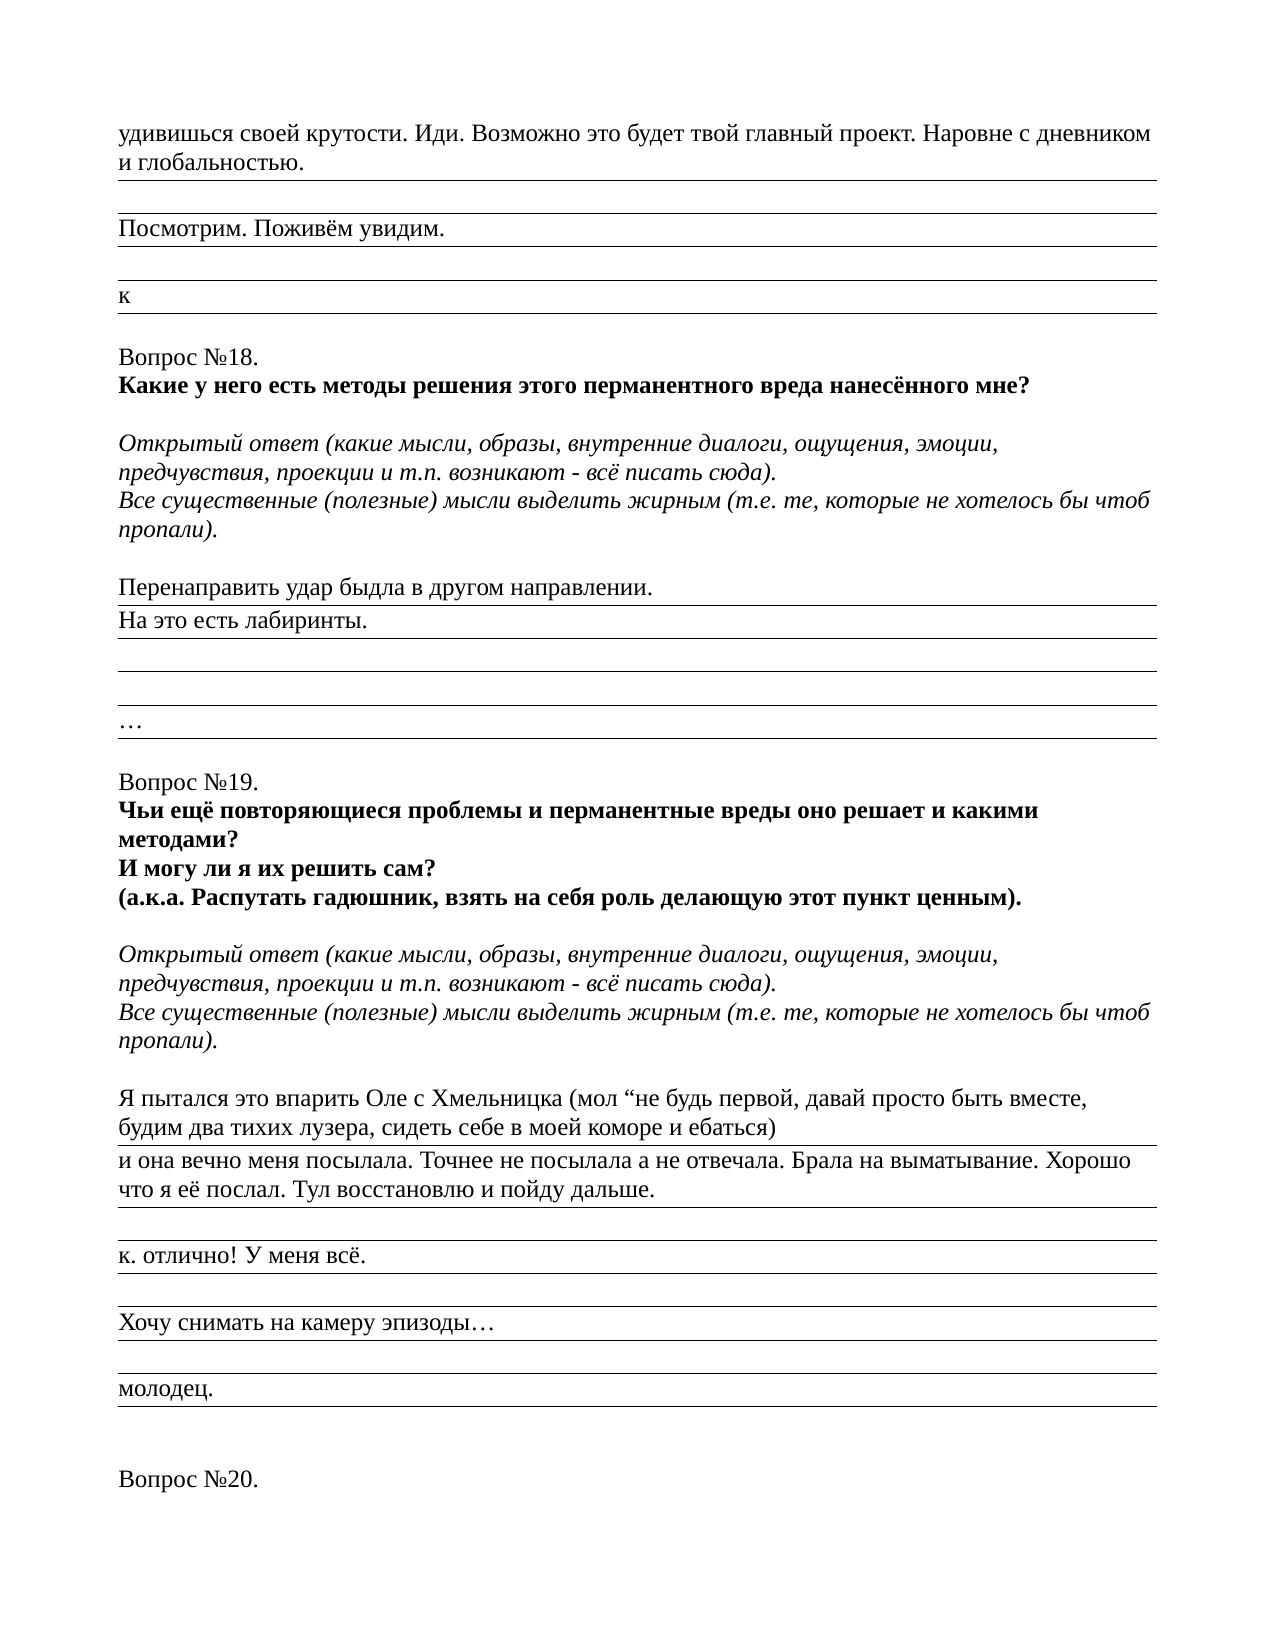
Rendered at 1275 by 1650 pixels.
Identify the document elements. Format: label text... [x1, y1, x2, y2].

text к. отлично! У меня всё. [118, 1241, 1157, 1273]
text Вопрос №19. [118, 767, 1157, 795]
text Все существенные (полезные) мысли выделить жирным (т.е. те, которые не хотелось бы чтоб пропали). [118, 997, 1157, 1054]
text И могу ли я их решить сам? [118, 853, 1157, 882]
text Перенаправить удар быдла в другом направлении. [118, 572, 1157, 605]
text Какие у него есть методы решения этого перманентного вреда нанесённого мне? [118, 371, 1157, 399]
text Открытый ответ (какие мысли, образы, внутренние диалоги, ощущения, эмоции, предчувствия, проекции и т.п. возникают - всё писать сюда). [118, 939, 1157, 997]
text Вопрос №18. [118, 342, 1157, 371]
text (а.к.а. Распутать гадюшник, взять на себя роль делающую этот пункт ценным). [118, 882, 1157, 910]
text удивишься своей крутости. Иди. Возможно это будет твой главный проект. Наровне с дневником и глобальностью. [118, 118, 1157, 180]
text и она вечно меня посылала. Точнее не посылала а не отвечала. Брала на выматывание. Хорошо что я её послал. Тул восстановлю и пойду дальше. [118, 1146, 1157, 1207]
text молодец. [118, 1374, 1157, 1406]
text Я пытался это впарить Оле с Хмельницка (мол “не будь первой, давай просто быть вместе, будим два тихих лузера, сидеть себе в моей коморе и ебаться) [118, 1083, 1157, 1145]
text к [118, 281, 1157, 313]
text Вопрос №20. [118, 1464, 1157, 1492]
text Все существенные (полезные) мысли выделить жирным (т.е. те, которые не хотелось бы чтоб пропали). [118, 486, 1157, 543]
text … [118, 706, 1157, 738]
text Посмотрим. Поживём увидим. [118, 214, 1157, 246]
text На это есть лабиринты. [118, 606, 1157, 638]
text Хочу снимать на камеру эпизоды… [118, 1307, 1157, 1340]
text Открытый ответ (какие мысли, образы, внутренние диалоги, ощущения, эмоции, предчувствия, проекции и т.п. возникают - всё писать сюда). [118, 428, 1157, 486]
text Чьи ещё повторяющиеся проблемы и перманентные вреды оно решает и какими методами? [118, 795, 1157, 853]
